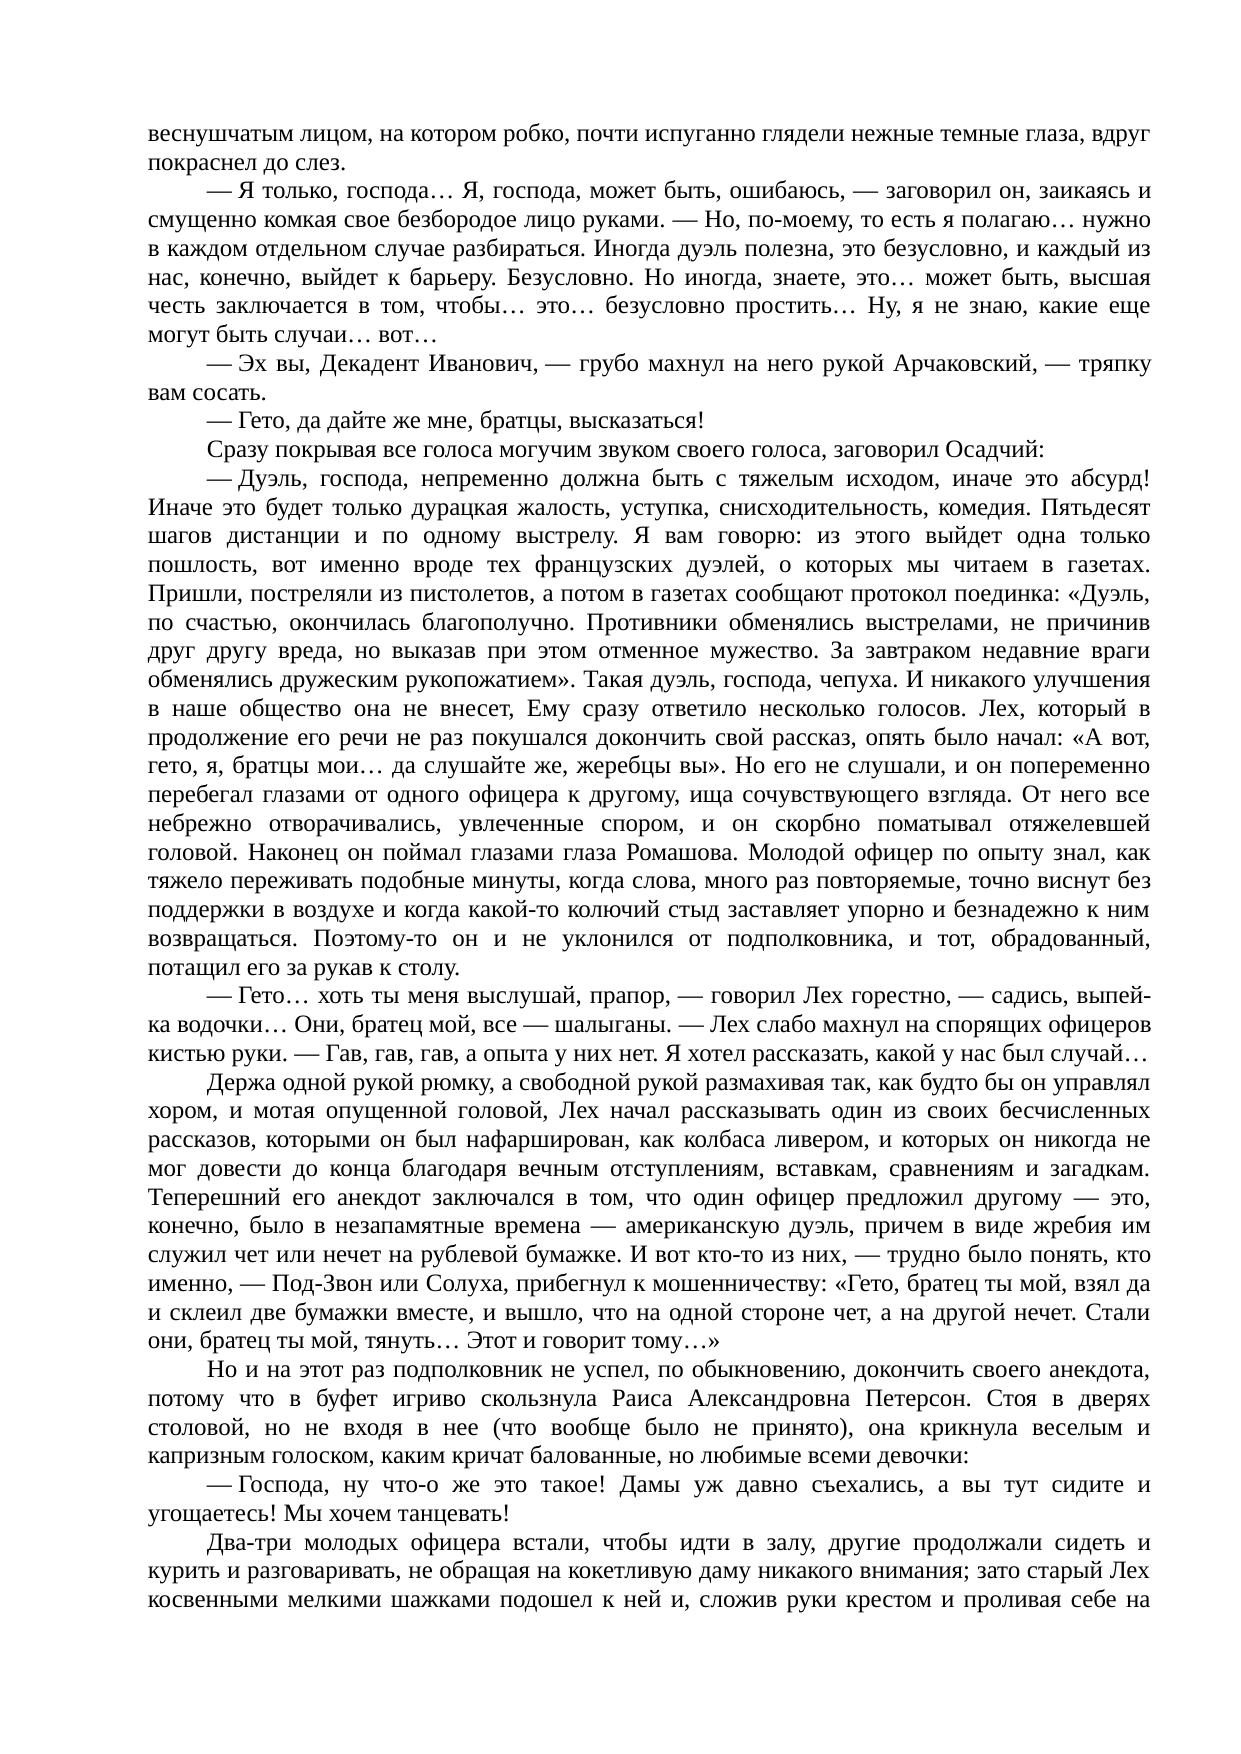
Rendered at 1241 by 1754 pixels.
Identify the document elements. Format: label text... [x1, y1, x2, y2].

text Держа одной рукой рюмку, а свободной рукой размахивая так, как будто бы он управлял хором, и мотая опущенной головой, Лех начал рассказывать один из своих бесчисленных рассказов, которыми он был нафарширован, как колбаса ливером, и которых он никогда не мог довести до конца благодаря вечным отступлениям, вставкам, сравнениям и загадкам. Теперешний его анекдот заключался в том, что один офицер предложил другому — это, конечно, было в незапамятные времена — американскую дуэль, причем в виде жребия им служил чет или нечет на рублевой бумажке. И вот кто-то из них, — трудно было понять, кто именно, — Под-Звон или Солуха, прибегнул к мошенничеству: «Гето, братец ты мой, взял да и склеил две бумажки вместе, и вышло, что на одной стороне чет, а на другой нечет. Стали они, братец ты мой, тянуть… Этот и говорит тому…» [148, 1067, 1152, 1354]
text — Господа, ну что-о же это такое! Дамы уж давно съехались, а вы тут сидите и угощаетесь! Мы хочем танцевать! [148, 1469, 1152, 1527]
text Сразу покрывая все голоса могучим звуком своего голоса, заговорил Осадчий: [148, 434, 1152, 463]
text — Дуэль, господа, непременно должна быть с тяжелым исходом, иначе это абсурд! Иначе это будет только дурацкая жалость, уступка, снисходительность, комедия. Пятьдесят шагов дистанции и по одному выстрелу. Я вам говорю: из этого выйдет одна только пошлость, вот именно вроде тех французских дуэлей, о которых мы читаем в газетах. Пришли, постреляли из пистолетов, а потом в газетах сообщают протокол поединка: «Дуэль, по счастью, окончилась благополучно. Противники обменялись выстрелами, не причинив друг другу вреда, но выказав при этом отменное мужество. За завтраком недавние враги обменялись дружеским рукопожатием». Такая дуэль, господа, чепуха. И никакого улучшения в наше общество она не внесет, Ему сразу ответило несколько голосов. Лех, который в продолжение его речи не раз покушался докончить свой рассказ, опять было начал: «А вот, гето, я, братцы мои… да слушайте же, жеребцы вы». Но его не слушали, и он попеременно перебегал глазами от одного офицера к другому, ища сочувствующего взгляда. От него все небрежно отворачивались, увлеченные спором, и он скорбно поматывал отяжелевшей головой. Наконец он поймал глазами глаза Ромашова. Молодой офицер по опыту знал, как тяжело переживать подобные минуты, когда слова, много раз повторяемые, точно виснут без поддержки в воздухе и когда какой-то колючий стыд заставляет упорно и безнадежно к ним возвращаться. Поэтому-то он и не уклонился от подполковника, и тот, обрадованный, потащил его за рукав к столу. [148, 463, 1152, 981]
text Два-три молодых офицера встали, чтобы идти в залу, другие продолжали сидеть и курить и разговаривать, не обращая на кокетливую даму никакого внимания; зато старый Лех косвенными мелкими шажками подошел к ней и, сложив руки крестом и проливая себе на [148, 1527, 1152, 1613]
text — Эх вы, Декадент Иванович, — грубо махнул на него рукой Арчаковский, — тряпку вам сосать. [148, 348, 1152, 406]
text — Я только, господа… Я, господа, может быть, ошибаюсь, — заговорил он, заикаясь и смущенно комкая свое безбородое лицо руками. — Но, по-моему, то есть я полагаю… нужно в каждом отдельном случае разбираться. Иногда дуэль полезна, это безусловно, и каждый из нас, конечно, выйдет к барьеру. Безусловно. Но иногда, знаете, это… может быть, высшая честь заключается в том, чтобы… это… безусловно простить… Ну, я не знаю, какие еще могут быть случаи… вот… [148, 176, 1152, 348]
text — Гето, да дайте же мне, братцы, высказаться! [148, 406, 1152, 434]
text веснушчатым лицом, на котором робко, почти испуганно глядели нежные темные глаза, вдруг покраснел до слез. [148, 118, 1152, 176]
text Но и на этот раз подполковник не успел, по обыкновению, докончить своего анекдота, потому что в буфет игриво скользнула Раиса Александровна Петерсон. Стоя в дверях столовой, но не входя в нее (что вообще было не принято), она крикнула веселым и капризным голоском, каким кричат балованные, но любимые всеми девочки: [148, 1354, 1152, 1469]
text — Гето… хоть ты меня выслушай, прапор, — говорил Лех горестно, — садись, выпей-ка водочки… Они, братец мой, все — шалыганы. — Лех слабо махнул на спорящих офицеров кистью руки. — Гав, гав, гав, а опыта у них нет. Я хотел рассказать, какой у нас был случай… [148, 981, 1152, 1067]
